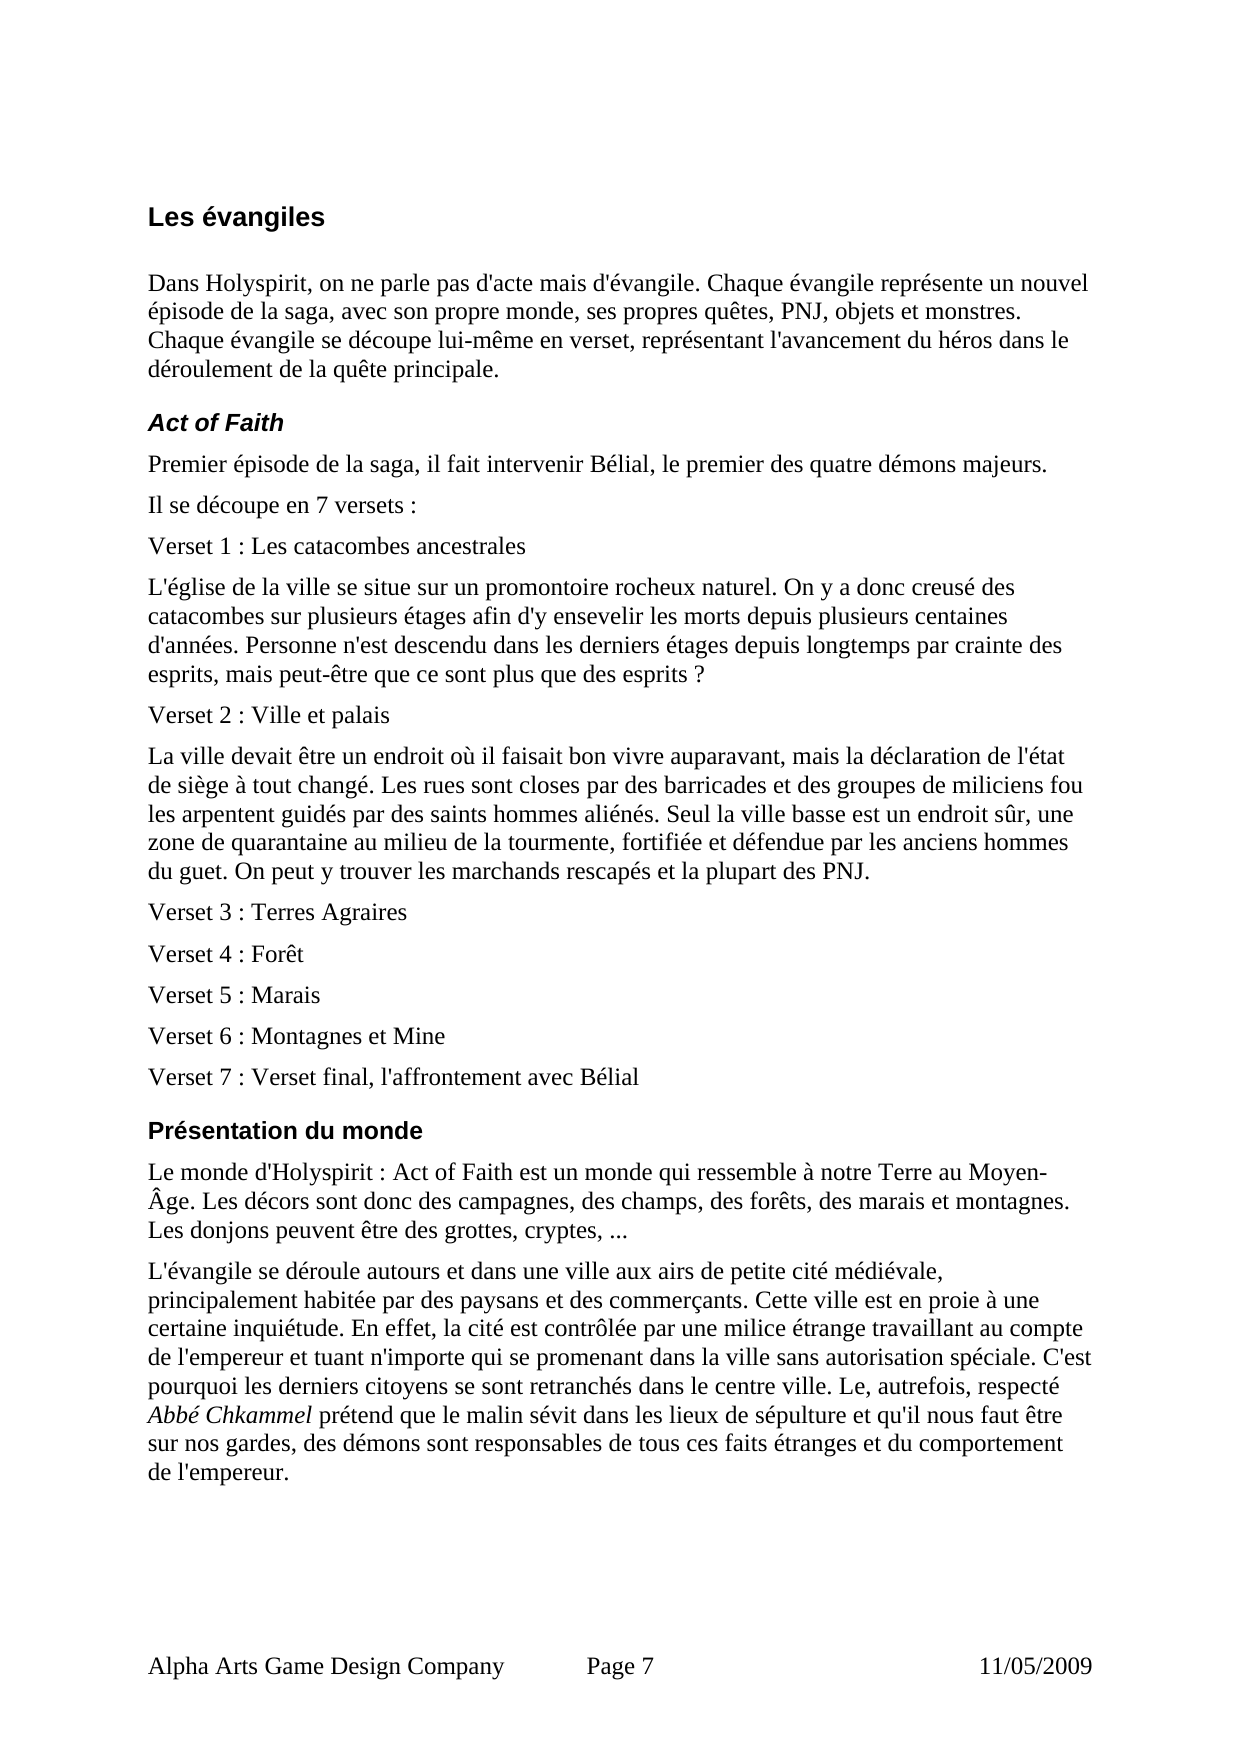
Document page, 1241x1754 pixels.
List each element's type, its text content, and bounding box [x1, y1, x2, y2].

text L'église de la ville se situe sur un promontoire rocheux naturel. On y a donc creusé des catacombes sur plusieurs étages afin d'y ensevelir les morts depuis plusieurs centaines d'années. Personne n'est descendu dans les derniers étages depuis longtemps par crainte des esprits, mais peut-être que ce sont plus que des esprits ? [148, 572, 1092, 687]
text Il se découpe en 7 versets : [148, 490, 1092, 519]
subtitle Act of Faith [148, 408, 1092, 436]
text Dans Holyspirit, on ne parle pas d'acte mais d'évangile. Chaque évangile représente un nouvel épisode de la saga, avec son propre monde, ses propres quêtes, PNJ, objets et monstres. Chaque évangile se découpe lui-même en verset, représentant l'avancement du héros dans le déroulement de la quête principale. [148, 268, 1092, 383]
text Verset 3 : Terres Agraires [148, 897, 1092, 926]
text Verset 7 : Verset final, l'affrontement avec Bélial [148, 1062, 1092, 1091]
text Verset 4 : Forêt [148, 939, 1092, 967]
text Premier épisode de la saga, il fait intervenir Bélial, le premier des quatre démons majeurs. [148, 449, 1092, 477]
subtitle Les évangiles [148, 201, 1092, 233]
subtitle Présentation du monde [148, 1116, 1092, 1145]
text Le monde d'Holyspirit : Act of Faith est un monde qui ressemble à notre Terre au Moyen-Âge. Les décors sont donc des campagnes, des champs, des forêts, des marais et montagnes. Les donjons peuvent être des grottes, cryptes, ... [148, 1157, 1092, 1243]
text Verset 2 : Ville et palais [148, 700, 1092, 729]
text La ville devait être un endroit où il faisait bon vivre auparavant, mais la déclaration de l'état de siège à tout changé. Les rues sont closes par des barricades et des groupes de miliciens fou les arpentent guidés par des saints hommes aliénés. Seul la ville basse est un endroit sûr, une zone de quarantaine au milieu de la tourmente, fortifiée et défendue par les anciens hommes du guet. On peut y trouver les marchands rescapés et la plupart des PNJ. [148, 741, 1092, 885]
text Verset 1 : Les catacombes ancestrales [148, 531, 1092, 560]
text L'évangile se déroule autours et dans une ville aux airs de petite cité médiévale, principalement habitée par des paysans et des commerçants. Cette ville est en proie à une certaine inquiétude. En effet, la cité est contrôlée par une milice étrange travaillant au compte de l'empereur et tuant n'importe qui se promenant dans la ville sans autorisation spéciale. C'est pourquoi les derniers citoyens se sont retranchés dans le centre ville. Le, autrefois, respecté Abbé Chkammel prétend que le malin sévit dans les lieux de sépulture et qu'il nous faut être sur nos gardes, des démons sont responsables de tous ces faits étranges et du comportement de l'empereur. [148, 1256, 1092, 1486]
text Verset 6 : Montagnes et Mine [148, 1021, 1092, 1050]
text Verset 5 : Marais [148, 980, 1092, 1009]
